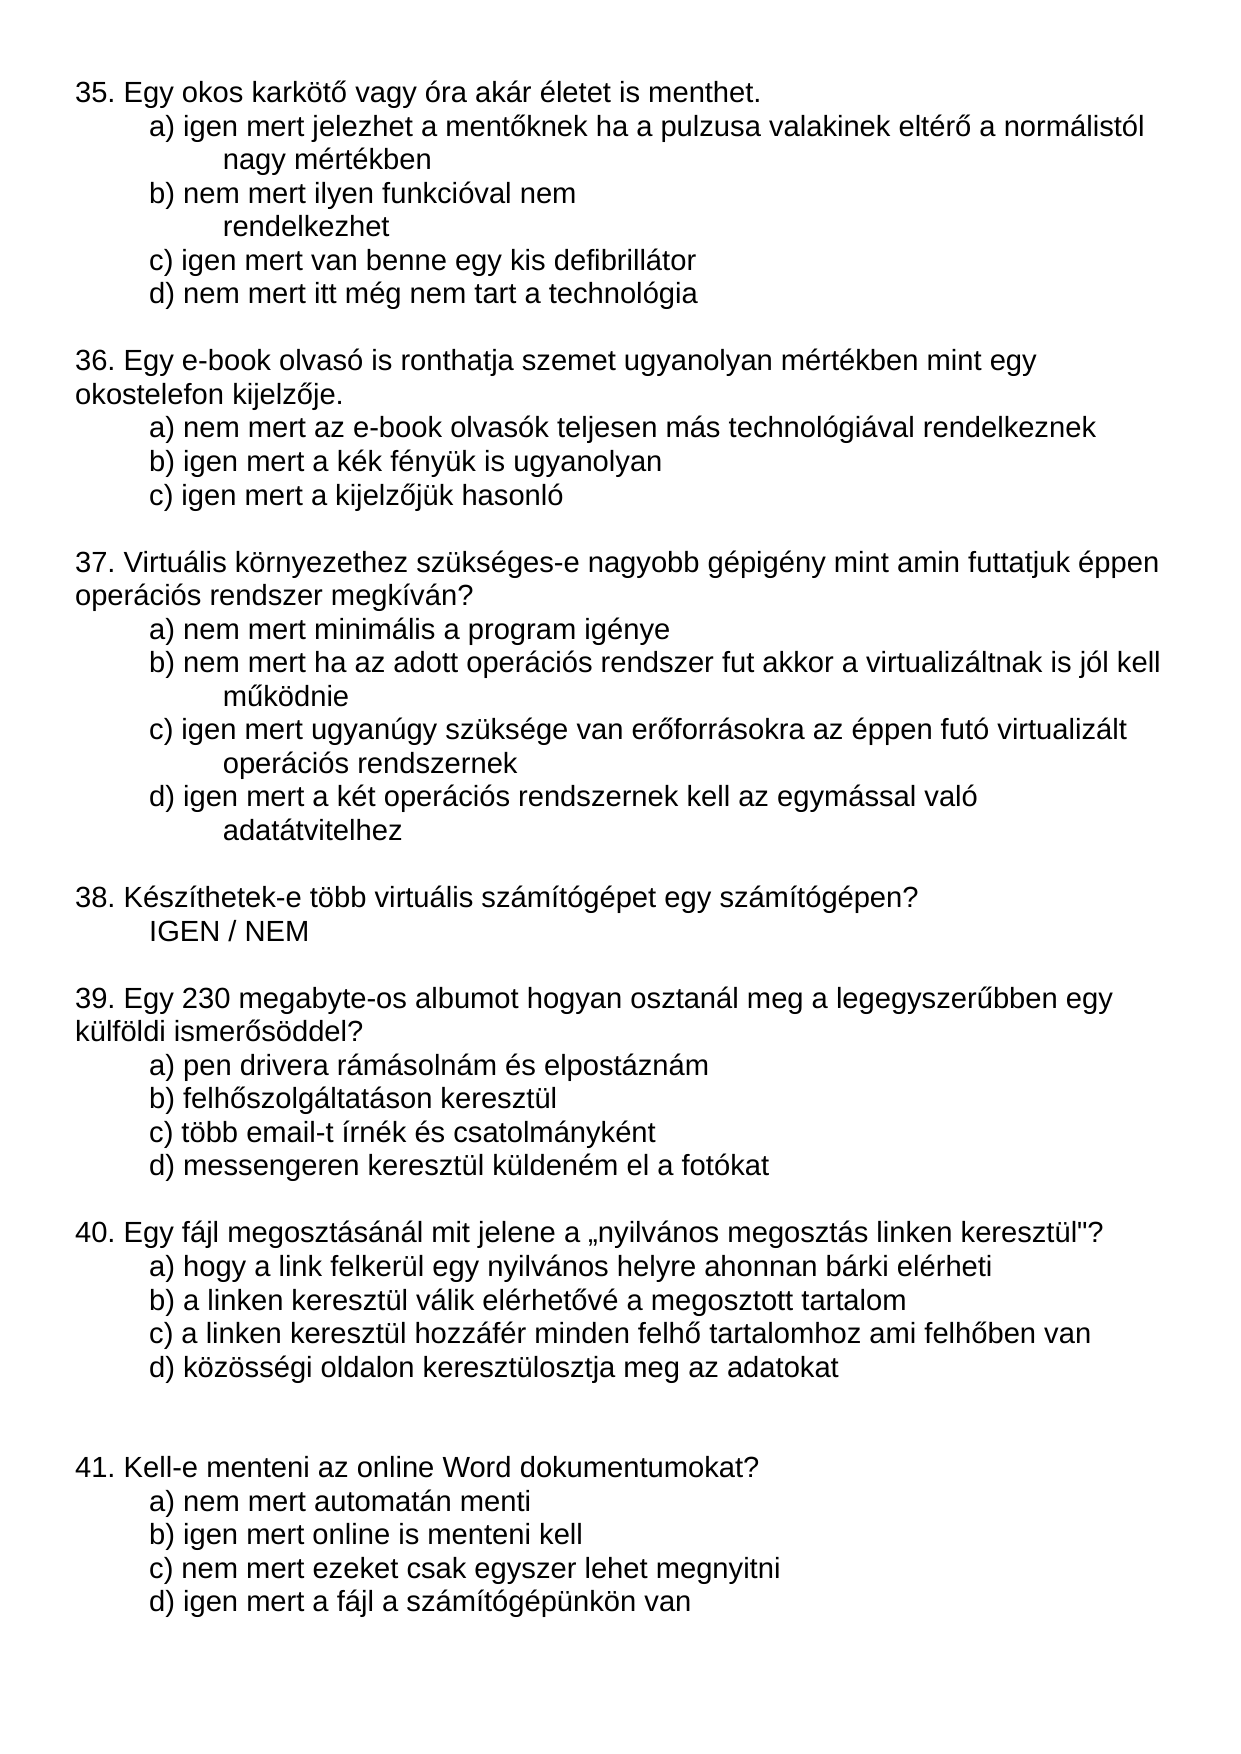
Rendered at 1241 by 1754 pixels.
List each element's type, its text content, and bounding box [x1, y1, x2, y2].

text IGEN / NEM [75, 913, 1165, 947]
text b) a linken keresztül válik elérhetővé a megosztott tartalom [75, 1282, 1165, 1316]
text b) nem mert ha az adott operációs rendszer fut akkor a virtualizáltnak is jól kell működnie [75, 645, 1165, 712]
text c) igen mert ugyanúgy szüksége van erőforrásokra az éppen futó virtualizált operációs rendszernek [75, 712, 1165, 779]
text b) igen mert a kék fényük is ugyanolyan [75, 444, 1165, 477]
text 36. Egy e-book olvasó is ronthatja szemet ugyanolyan mértékben mint egy okostelefon kijelzője. [75, 343, 1165, 410]
text d) közösségi oldalon keresztülosztja meg az adatokat [75, 1349, 1165, 1383]
text d) igen mert a fájl a számítógépünkön van [75, 1584, 1165, 1618]
text c) több email-t írnék és csatolmányként [75, 1115, 1165, 1148]
text d) messengeren keresztül küldeném el a fotókat [75, 1148, 1165, 1182]
text 37. Virtuális környezethez szükséges-e nagyobb gépigény mint amin futtatjuk éppen operációs rendszer megkíván? [75, 544, 1165, 612]
text a) pen drivera rámásolnám és elpostáznám [75, 1048, 1165, 1081]
text c) igen mert a kijelzőjük hasonló [75, 477, 1165, 511]
text c) igen mert van benne egy kis defibrillátor [75, 243, 1165, 276]
text a) nem mert automatán menti [75, 1484, 1165, 1517]
text rendelkezhet [75, 209, 1165, 243]
text b) nem mert ilyen funkcióval nem [75, 176, 1165, 209]
text 39. Egy 230 megabyte-os albumot hogyan osztanál meg a legegyszerűbben egy külföldi ismerősöddel? [75, 981, 1165, 1048]
text d) igen mert a két operációs rendszernek kell az egymással való adatátvitelhez [75, 779, 1165, 846]
text a) igen mert jelezhet a mentőknek ha a pulzusa valakinek eltérő a normálistól nagy mértékben [75, 108, 1165, 176]
text 35. Egy okos karkötő vagy óra akár életet is menthet. [75, 75, 1165, 108]
text a) nem mert minimális a program igénye [75, 612, 1165, 645]
text 41. Kell-e menteni az online Word dokumentumokat? [75, 1450, 1165, 1484]
text a) nem mert az e-book olvasók teljesen más technológiával rendelkeznek [75, 410, 1165, 444]
text c) a linken keresztül hozzáfér minden felhő tartalomhoz ami felhőben van [75, 1316, 1165, 1349]
text 38. Készíthetek-e több virtuális számítógépet egy számítógépen? [75, 880, 1165, 913]
text 40. Egy fájl megosztásánál mit jelene a „nyilvános megosztás linken keresztül"? [75, 1215, 1165, 1249]
text d) nem mert itt még nem tart a technológia [75, 276, 1165, 310]
text b) igen mert online is menteni kell [75, 1517, 1165, 1551]
text b) felhőszolgáltatáson keresztül [75, 1081, 1165, 1115]
text c) nem mert ezeket csak egyszer lehet megnyitni [75, 1551, 1165, 1584]
text a) hogy a link felkerül egy nyilvános helyre ahonnan bárki elérheti [75, 1249, 1165, 1282]
